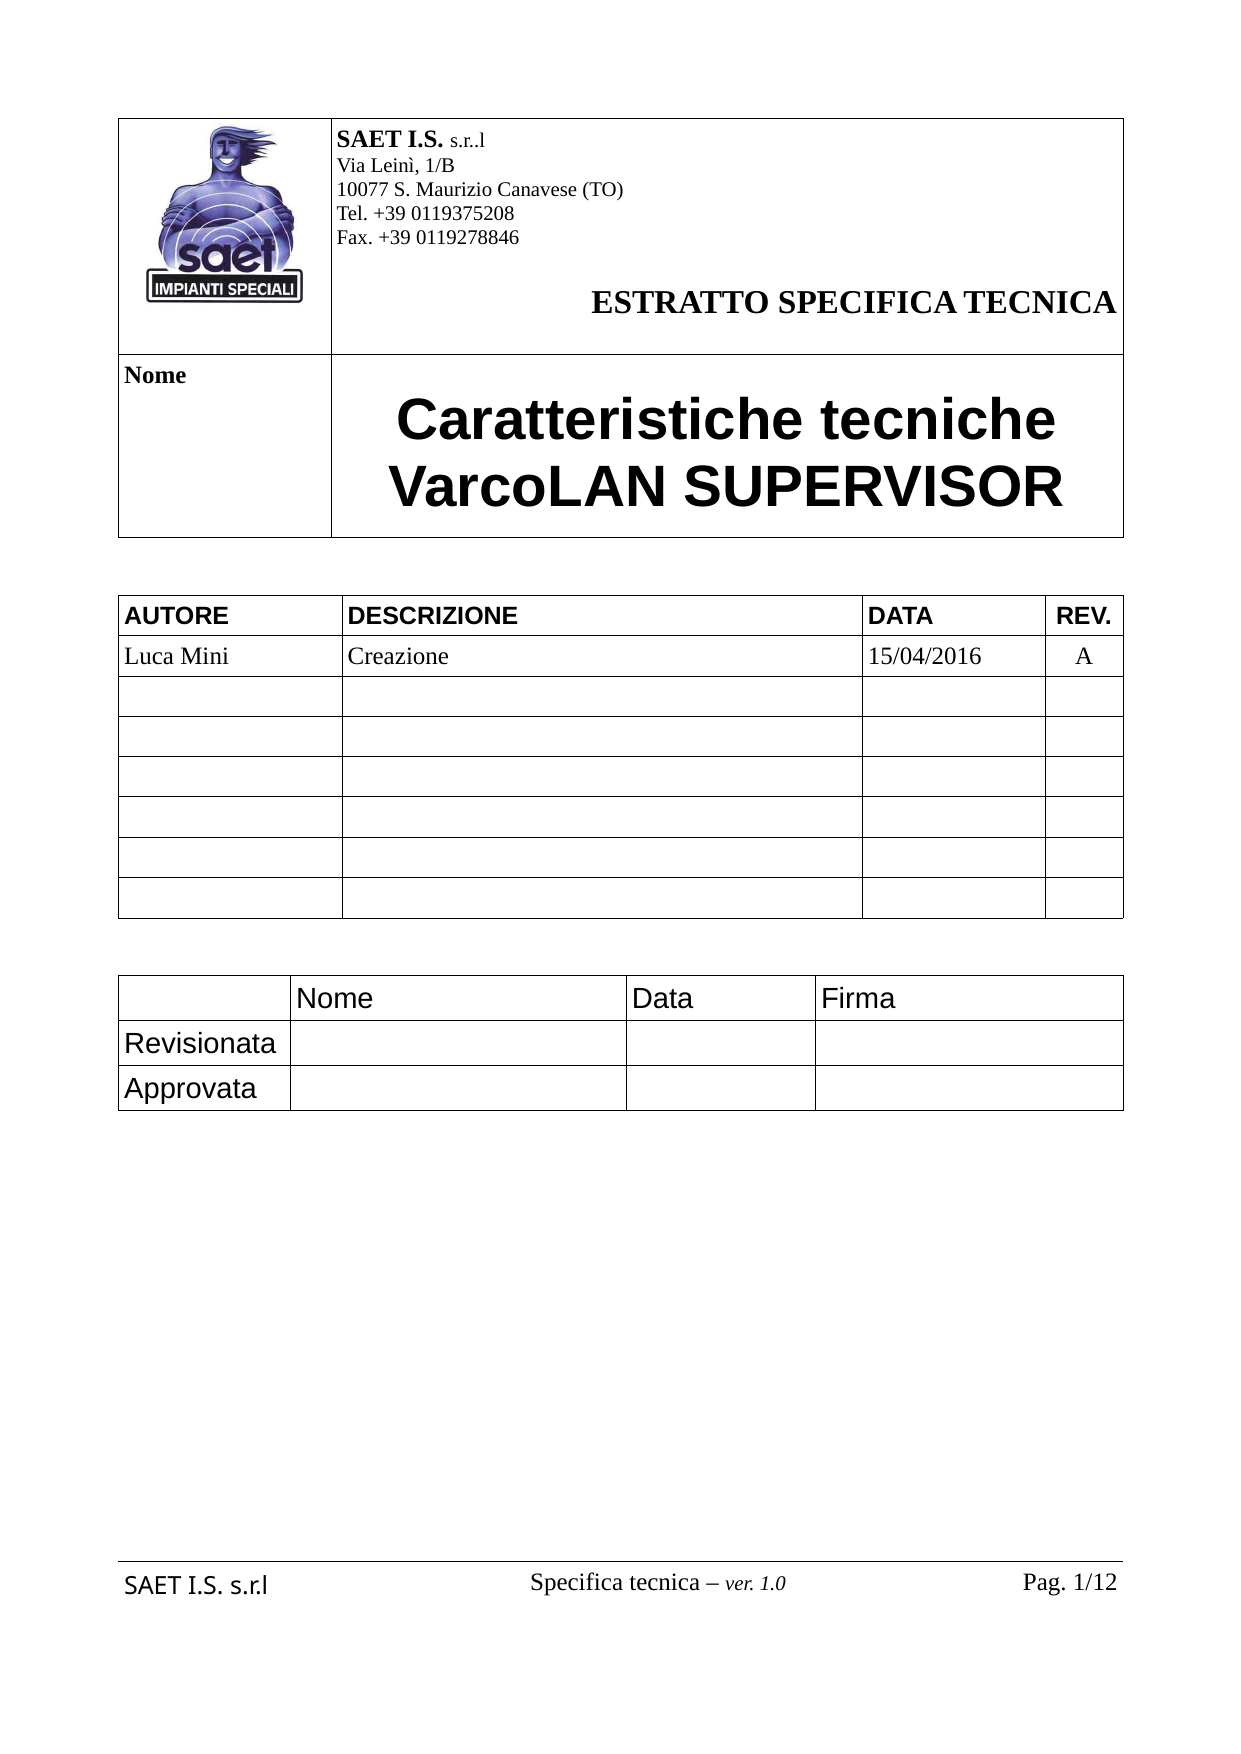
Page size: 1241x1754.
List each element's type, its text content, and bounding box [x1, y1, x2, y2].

table_cell [119, 717, 342, 756]
table_header REV. [1046, 596, 1123, 635]
table_cell [863, 757, 1045, 796]
table_header Firma [816, 976, 1123, 1020]
table_cell [1046, 717, 1123, 756]
table_header Nome [291, 976, 626, 1020]
table_cell [863, 838, 1045, 877]
table_header DESCRIZIONE [343, 596, 862, 635]
table_cell [816, 1066, 1123, 1110]
table_cell Creazione [343, 636, 862, 676]
table_cell [1046, 838, 1123, 877]
table_cell [343, 757, 862, 796]
table_cell Nome [119, 355, 331, 537]
table_cell [627, 1021, 815, 1065]
table_cell Luca Mini [119, 636, 342, 676]
table_cell [119, 838, 342, 877]
table_cell [863, 717, 1045, 756]
table_cell [343, 717, 862, 756]
table_cell [863, 797, 1045, 837]
table_cell [343, 838, 862, 877]
table_cell [291, 1021, 626, 1065]
table_header [119, 119, 331, 354]
table_cell [291, 1066, 626, 1110]
table_header DATA [863, 596, 1045, 635]
table_cell [863, 677, 1045, 716]
table_cell [119, 878, 342, 917]
table_cell 15/04/2016 [863, 636, 1045, 676]
table_cell [343, 677, 862, 716]
table_cell [627, 1066, 815, 1110]
table_cell [816, 1021, 1123, 1065]
picture [145, 123, 304, 305]
table_header AUTORE [119, 596, 342, 635]
table_cell [119, 797, 342, 837]
table_header SAET I.S. s.r..l Via Leinì, 1/B 10077 S. Maurizio Canavese (TO) Tel. +39 0119375208 Fax. +39 0119278846 ESTRATTO SPECIFICA TECNICA [332, 119, 1123, 354]
table_cell Revisionata [119, 1021, 290, 1065]
table_cell [343, 878, 862, 917]
table_header Data [627, 976, 815, 1020]
table_cell Approvata [119, 1066, 290, 1110]
table_cell [1046, 878, 1123, 917]
table_cell [119, 757, 342, 796]
table_cell [1046, 757, 1123, 796]
table_header [119, 976, 290, 1020]
table_cell [343, 797, 862, 837]
table_cell A [1046, 636, 1123, 676]
table_cell [1046, 677, 1123, 716]
table_cell [119, 677, 342, 716]
table_cell Caratteristiche tecniche VarcoLAN SUPERVISOR [332, 355, 1123, 537]
table_cell [863, 878, 1045, 917]
table_cell [1046, 797, 1123, 837]
